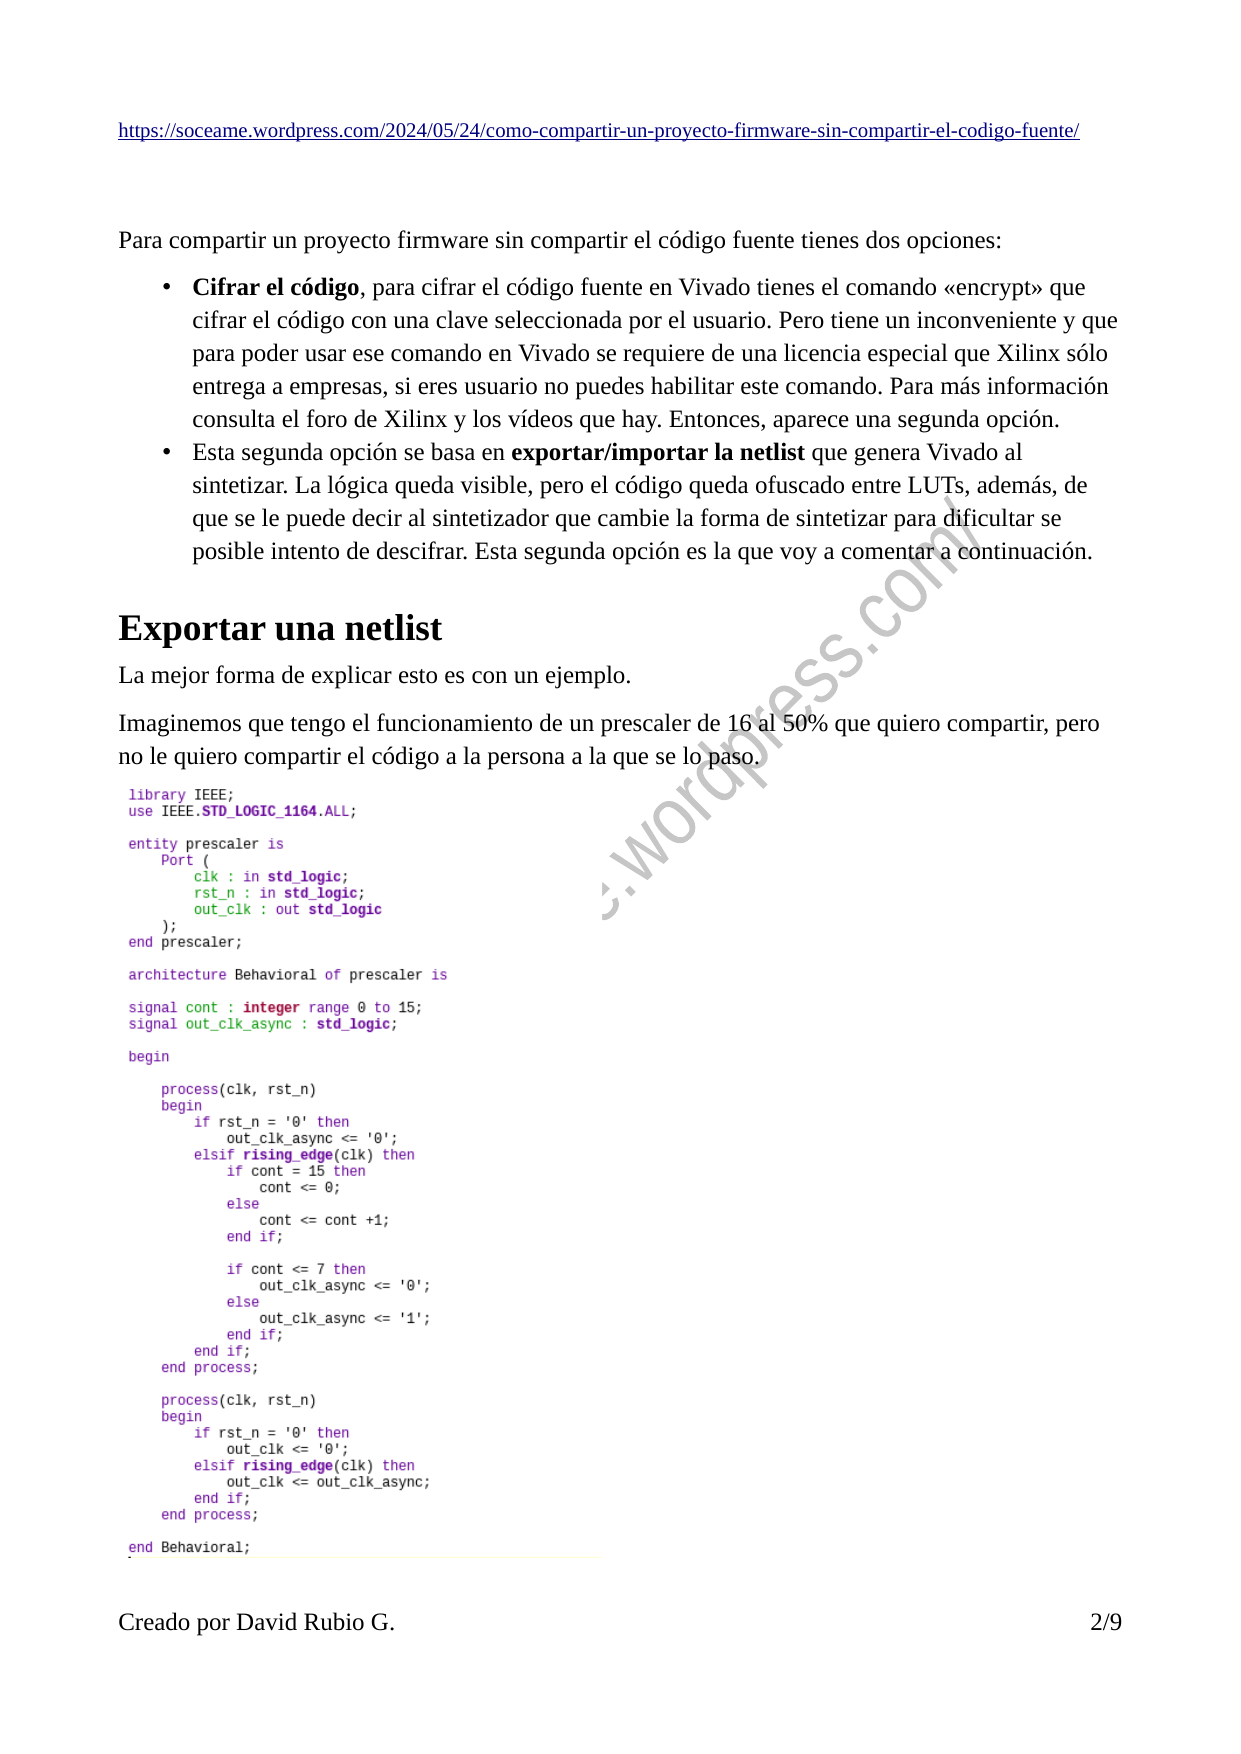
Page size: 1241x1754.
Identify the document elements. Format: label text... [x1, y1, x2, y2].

text Para compartir un proyecto firmware sin compartir el código fuente tienes dos opciones: [118, 225, 1122, 253]
picture [118, 788, 603, 1558]
text [801, 661, 1122, 689]
text La mejor forma de explicar esto es con un ejemplo. [118, 661, 831, 689]
list Cifrar el código, para cifrar el código fuente en Vivado tienes el comando «encrypt» que cifrar el código con una clave seleccionada por el usuario. Pero tiene un inconveniente y que para poder usar ese comando en Vivado se requiere de una licencia especial que Xilinx sólo entrega a empresas, si eres usuario no puedes habilitar este comando. Para más información consulta el foro de Xilinx y los vídeos que hay. Entonces, aparece una segunda opción. [162, 272, 1122, 433]
text Imaginemos que tengo el funcionamiento de un prescaler de 16 al 50% que quiero compartir, pero no le quiero compartir el código a la persona a la que se lo paso. [742, 708, 1122, 770]
subtitle Exportar una netlist [118, 605, 1122, 648]
list Esta segunda opción se basa en exportar/importar la netlist que genera Vivado al sintetizar. La lógica queda visible, pero el código queda ofuscado entre LUTs, además, de que se le puede decir al sintetizador que cambie la forma de sintetizar para dificultar se posible intento de descifrar. Esta segunda opción es la que voy a comentar a continuación. [162, 437, 1122, 565]
text Imaginemos que tengo el funcionamiento de un prescaler de 16 al 50% que quiero compartir, pero no le quiero compartir el código a la persona a la que se lo paso. [118, 708, 756, 770]
